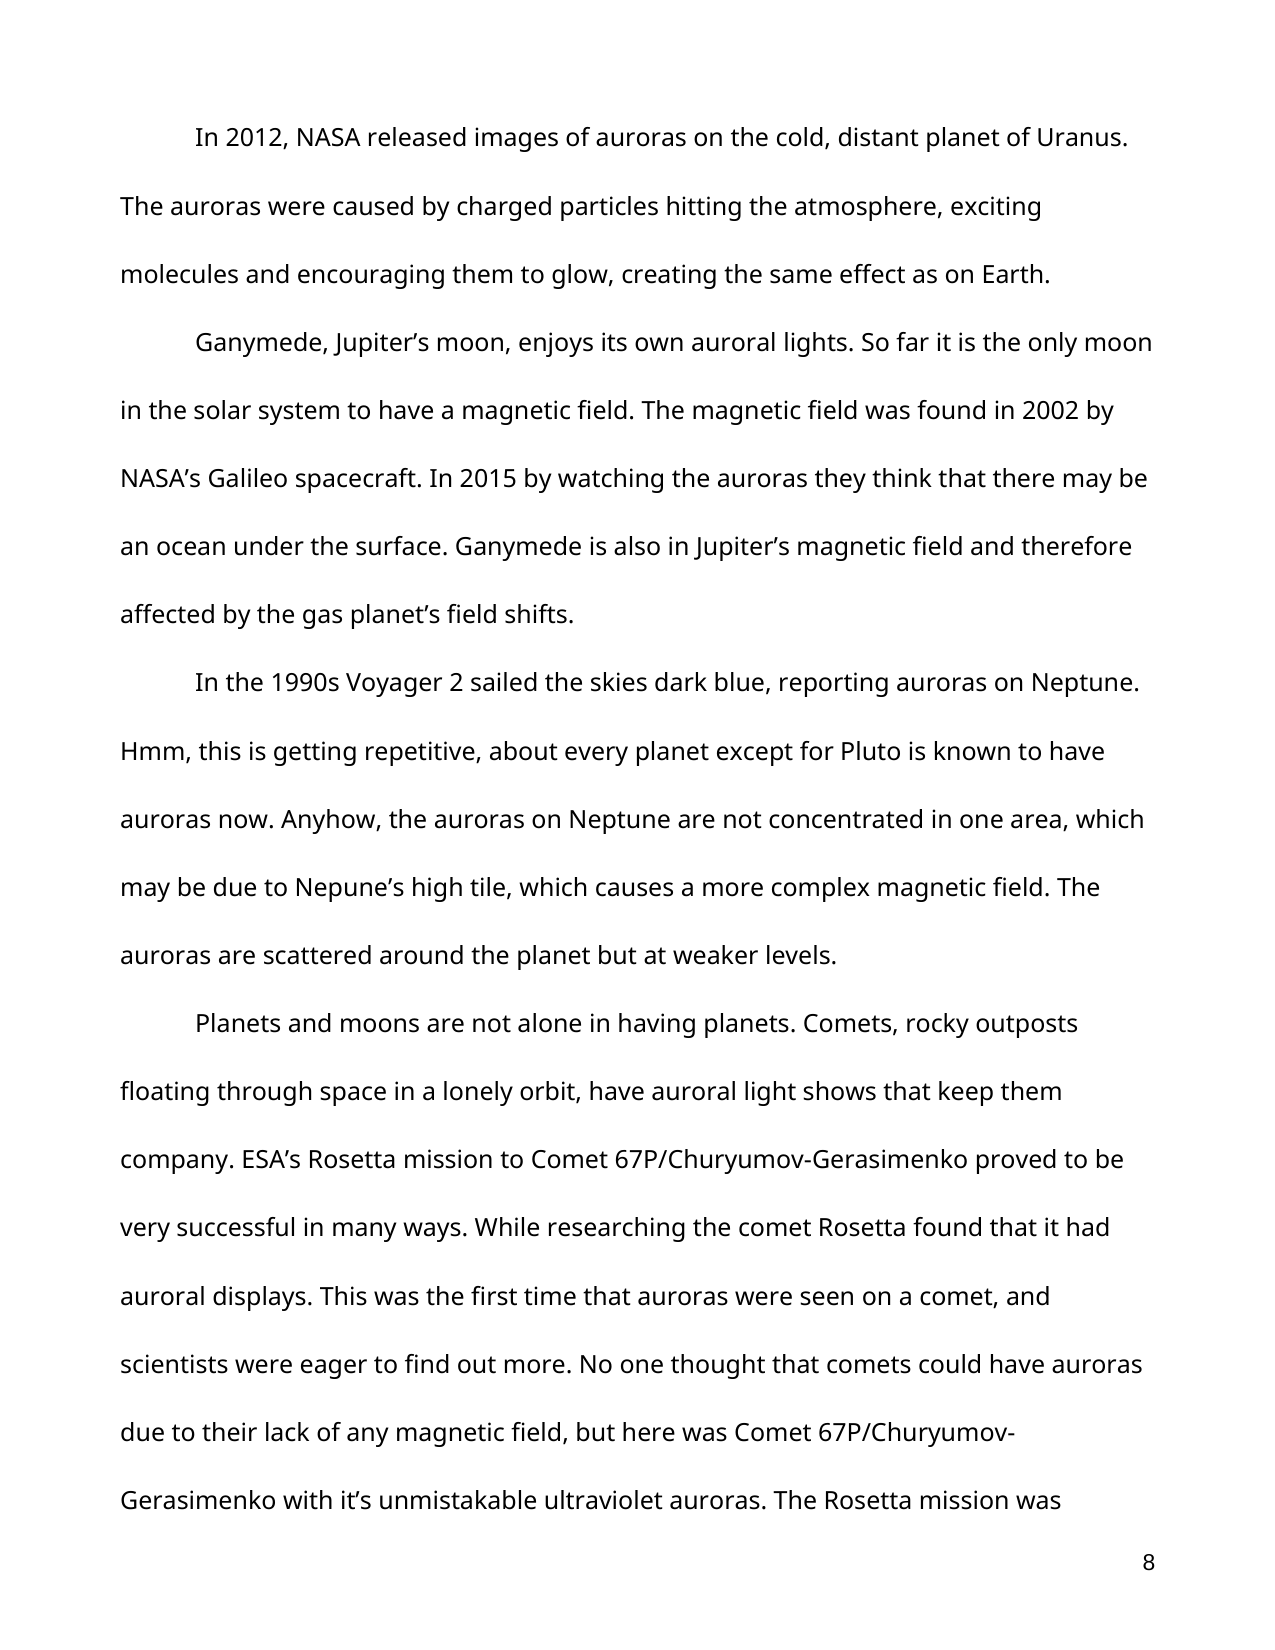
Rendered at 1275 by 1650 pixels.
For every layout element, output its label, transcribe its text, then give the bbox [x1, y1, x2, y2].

text In the 1990s Voyager 2 sailed the skies dark blue, reporting auroras on Neptune. Hmm, this is getting repetitive, about every planet except for Pluto is known to have auroras now. Anyhow, the auroras on Neptune are not concentrated in one area, which may be due to Nepune’s high tile, which causes a more complex magnetic field. The auroras are scattered around the planet but at weaker levels. [120, 665, 1155, 972]
text Planets and moons are not alone in having planets. Comets, rocky outposts floating through space in a lonely orbit, have auroral light shows that keep them company. ESA’s Rosetta mission to Comet 67P/Churyumov-Gerasimenko proved to be very successful in many ways. While researching the comet Rosetta found that it had auroral displays. This was the first time that auroras were seen on a comet, and scientists were eager to find out more. No one thought that comets could have auroras due to their lack of any magnetic field, but here was Comet 67P/Churyumov-Gerasimenko with it’s unmistakable ultraviolet auroras. The Rosetta mission was [120, 1006, 1155, 1517]
text Ganymede, Jupiter’s moon, enjoys its own auroral lights. So far it is the only moon in the solar system to have a magnetic field. The magnetic field was found in 2002 by NASA’s Galileo spacecraft. In 2015 by watching the auroras they think that there may be an ocean under the surface. Ganymede is also in Jupiter’s magnetic field and therefore affected by the gas planet’s field shifts. [120, 324, 1155, 631]
text In 2012, NASA released images of auroras on the cold, distant planet of Uranus. The auroras were caused by charged particles hitting the atmosphere, exciting molecules and encouraging them to glow, creating the same effect as on Earth. [120, 120, 1155, 290]
